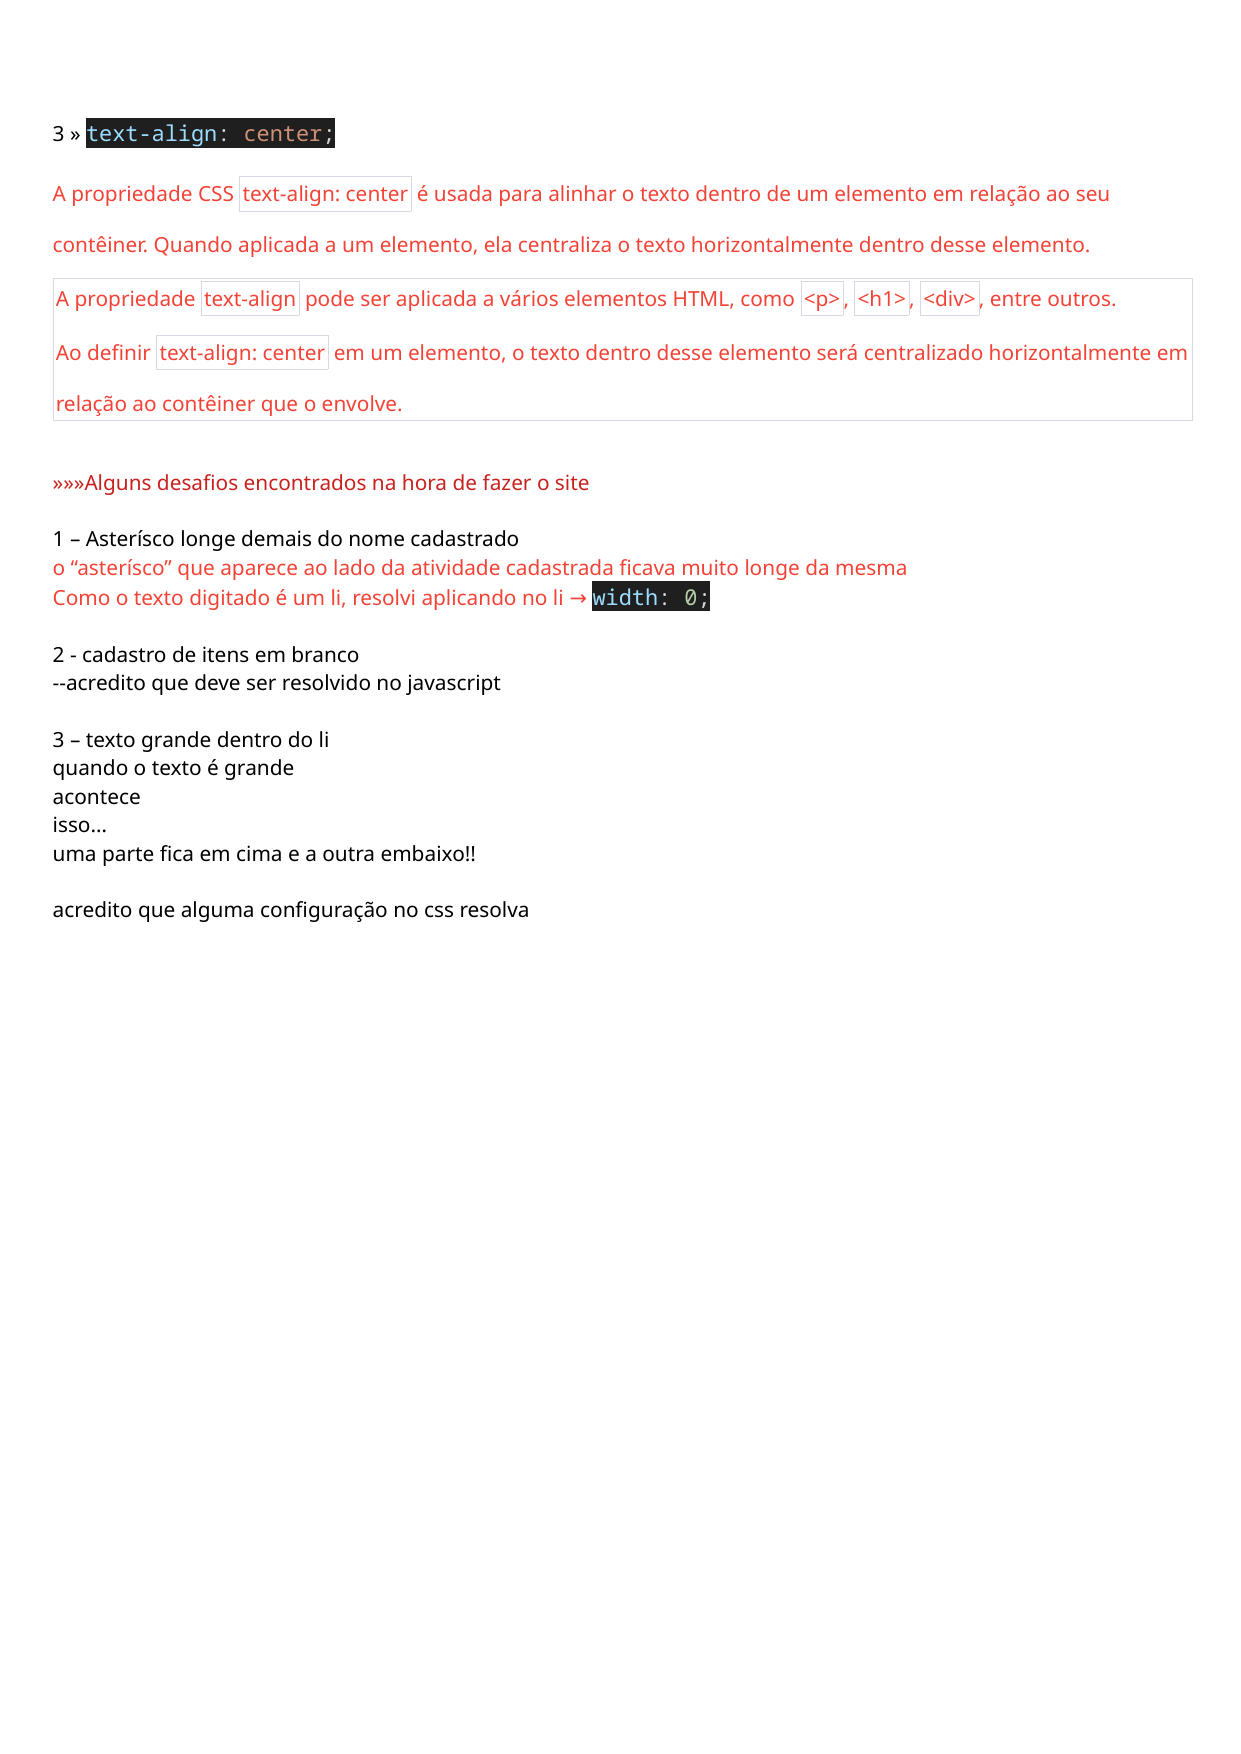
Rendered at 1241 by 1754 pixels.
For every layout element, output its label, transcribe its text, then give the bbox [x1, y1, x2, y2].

text é usada para alinhar o texto dentro de um elemento em relação ao seu [412, 176, 1192, 211]
text 3 – texto grande dentro do li [52, 725, 1192, 753]
text contêiner. Quando aplicada a um elemento, ela centraliza o texto horizontalmente dentro desse elemento. [52, 231, 1192, 259]
text isso… [52, 810, 1192, 839]
text A propriedade text-align pode ser aplicada a vários elementos HTML, como <p>, <h1>, <div>, entre outros. [54, 279, 1192, 315]
text uma parte fica em cima e a outra embaixo!! [52, 839, 1192, 867]
text A propriedade CSS [52, 176, 239, 211]
text 3 » text-align: center; [52, 118, 1192, 148]
text relação ao contêiner que o envolve. [54, 386, 1192, 420]
text 1 – Asterísco longe demais do nome cadastrado [52, 524, 1192, 553]
text 2 - cadastro de itens em branco [52, 640, 1192, 668]
text Ao definir text-align: center em um elemento, o texto dentro desse elemento será centralizado horizontalmente em [54, 332, 1192, 369]
text Como o texto digitado é um li, resolvi aplicando no li → width: 0; [52, 581, 1192, 611]
text --acredito que deve ser resolvido no javascript [52, 668, 1192, 697]
text »»»Alguns desafios encontrados na hora de fazer o site [52, 468, 1192, 496]
text text-align: center [240, 177, 411, 211]
text acontece [52, 782, 1192, 810]
text o “asterísco” que aparece ao lado da atividade cadastrada ficava muito longe da mesma [52, 553, 1192, 581]
text quando o texto é grande [52, 753, 1192, 782]
text acredito que alguma configuração no css resolva [52, 896, 1192, 924]
